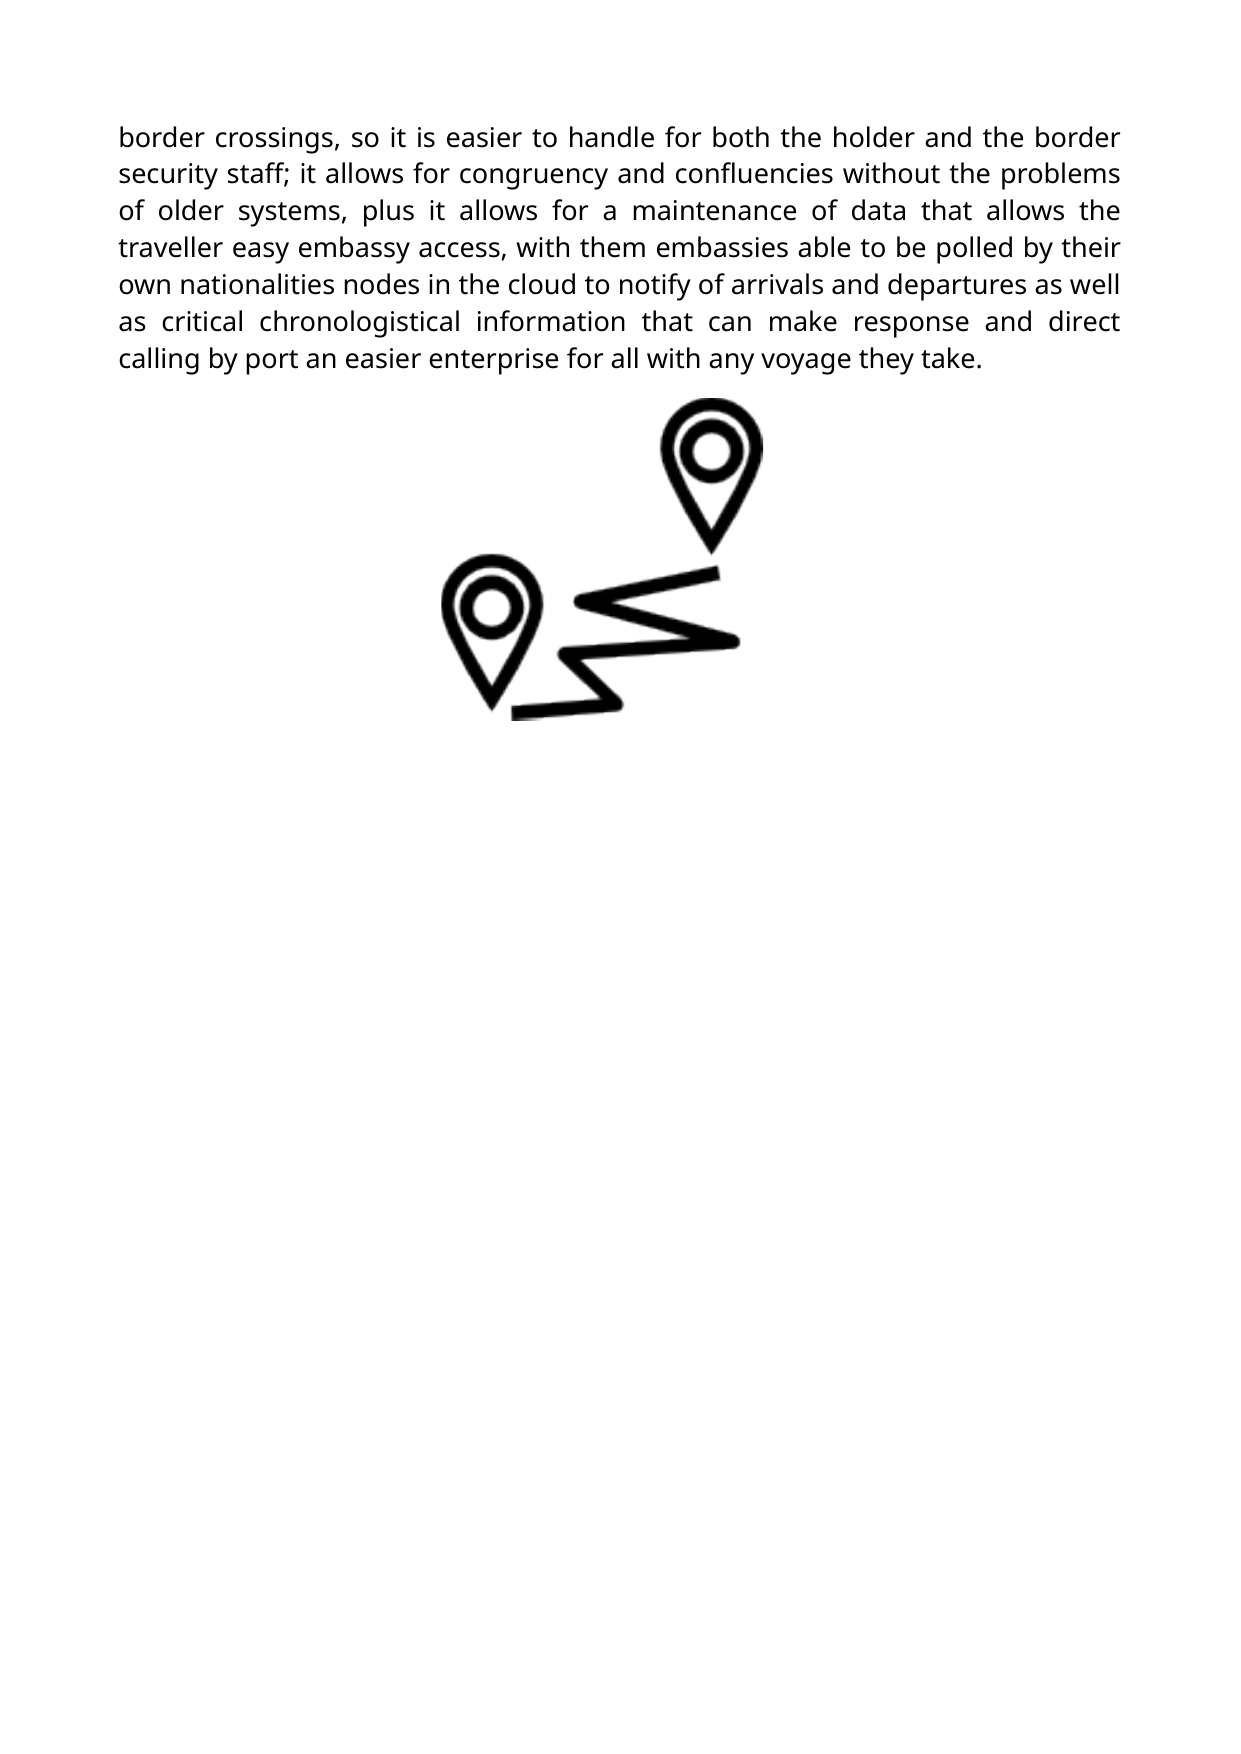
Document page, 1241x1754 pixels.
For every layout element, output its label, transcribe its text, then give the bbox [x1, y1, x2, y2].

text border crossings, so it is easier to handle for both the holder and the border security staff; it allows for congruency and confluencies without the problems of older systems, plus it allows for a maintenance of data that allows the traveller easy embassy access, with them embassies able to be polled by their own nationalities nodes in the cloud to notify of arrivals and departures as well as critical chronologistical information that can make response and direct calling by port an easier enterprise for all with any voyage they take. [118, 118, 1122, 376]
picture [441, 398, 764, 721]
